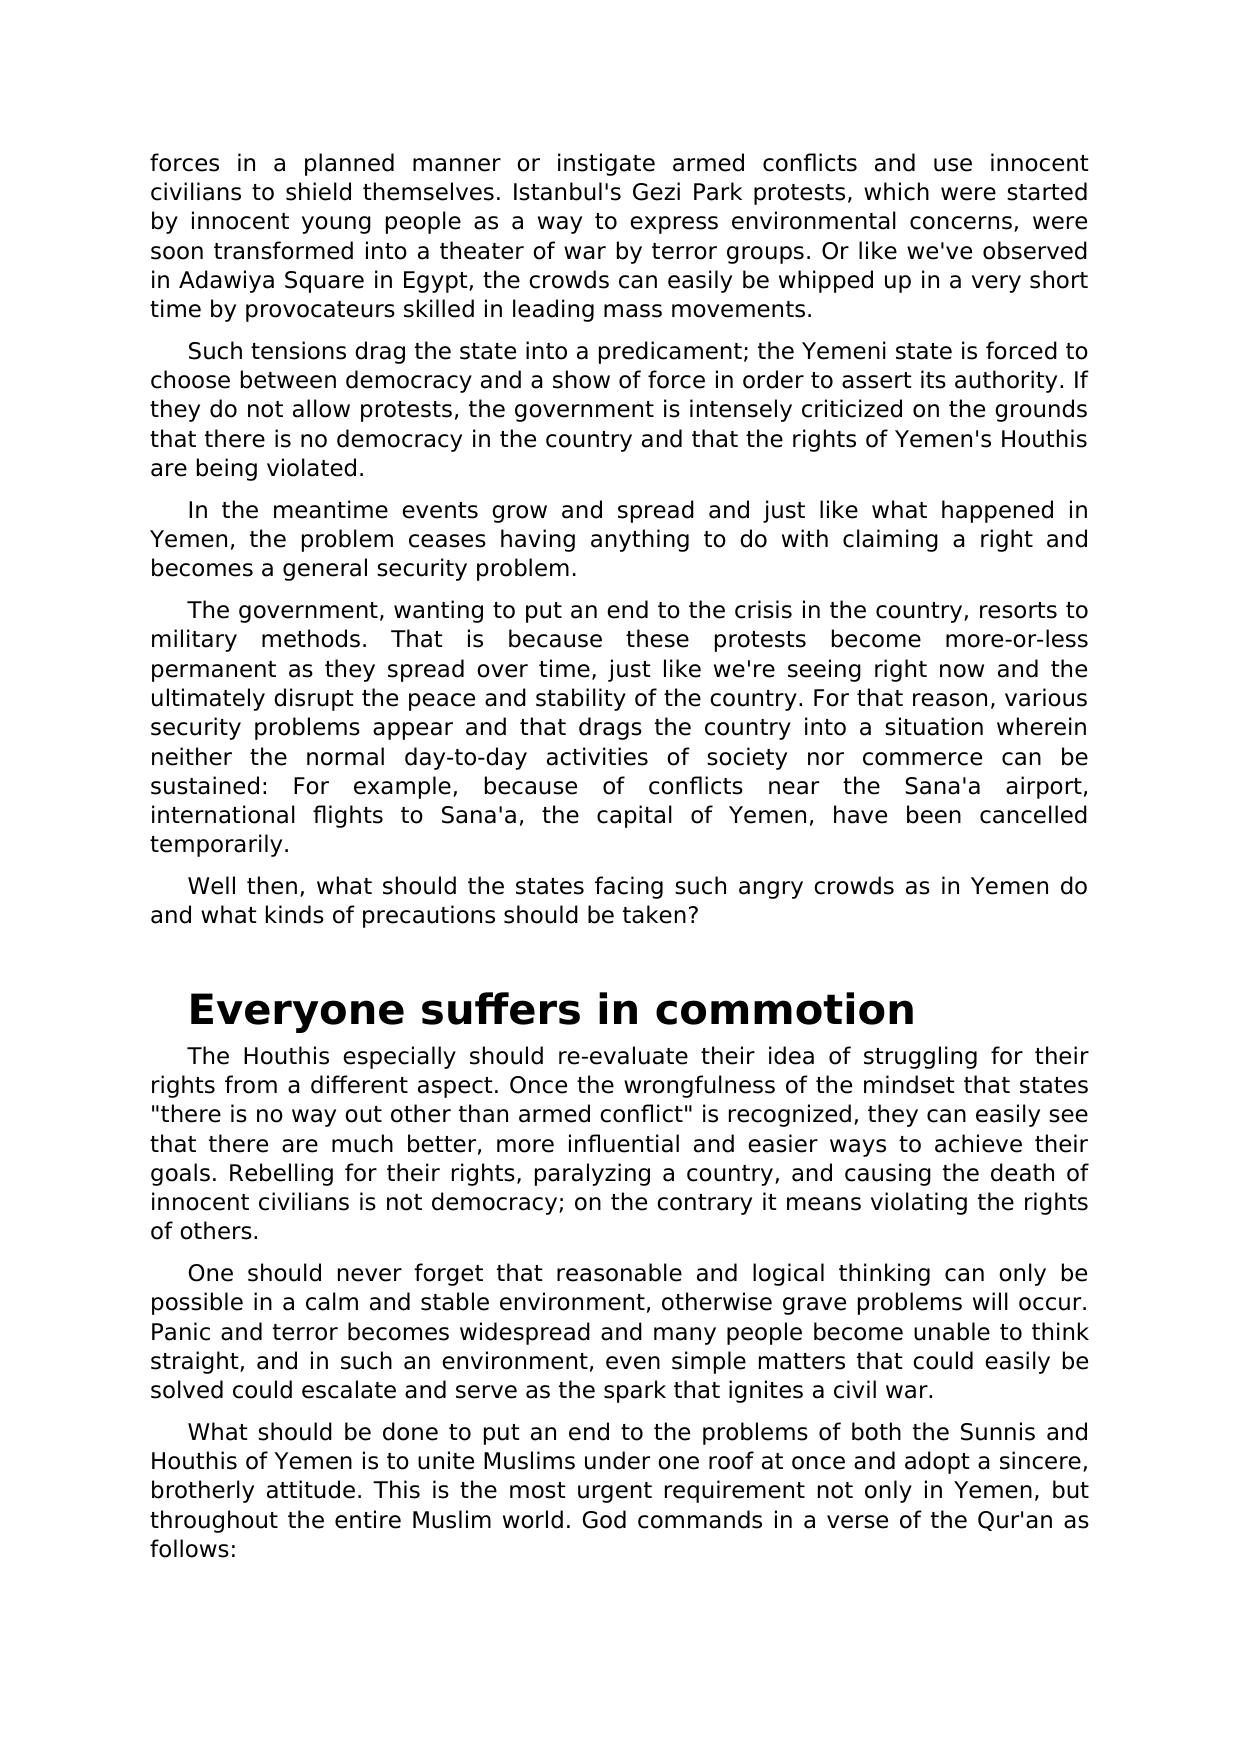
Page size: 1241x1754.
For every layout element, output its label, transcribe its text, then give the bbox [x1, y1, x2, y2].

subtitle Everyone suffers in commotion [187, 986, 1090, 1034]
text Well then, what should the states facing such angry crowds as in Yemen do and what kinds of precautions should be taken? [150, 873, 1090, 929]
text In the meantime events grow and spread and just like what happened in Yemen, the problem ceases having anything to do with claiming a right and becomes a general security problem. [150, 497, 1090, 582]
text The government, wanting to put an end to the crisis in the country, resorts to military methods. That is because these protests become more-or-less permanent as they spread over time, just like we're seeing right now and the ultimately disrupt the peace and stability of the country. For that reason, various security problems appear and that drags the country into a situation wherein neither the normal day-to-day activities of society nor commerce can be sustained: For example, because of conflicts near the Sana'a airport, international flights to Sana'a, the capital of Yemen, have been cancelled temporarily. [150, 597, 1090, 858]
text forces in a planned manner or instigate armed conflicts and use innocent civilians to shield themselves. Istanbul's Gezi Park protests, which were started by innocent young people as a way to express environmental concerns, were soon transformed into a theater of war by terror groups. Or like we've observed in Adawiya Square in Egypt, the crowds can easily be whipped up in a very short time by provocateurs skilled in leading mass movements. [150, 150, 1090, 323]
text What should be done to put an end to the problems of both the Sunnis and Houthis of Yemen is to unite Muslims under one roof at once and adopt a sincere, brotherly attitude. This is the most urgent requirement not only in Yemen, but throughout the entire Muslim world. God commands in a verse of the Qur'an as follows: [150, 1419, 1090, 1563]
text The Houthis especially should re-evaluate their idea of struggling for their rights from a different aspect. Once the wrongfulness of the mindset that states "there is no way out other than armed conflict" is recognized, they can easily see that there are much better, more influential and easier ways to achieve their goals. Rebelling for their rights, paralyzing a country, and causing the death of innocent civilians is not democracy; on the contrary it means violating the rights of others. [150, 1043, 1090, 1245]
text One should never forget that reasonable and logical thinking can only be possible in a calm and stable environment, otherwise grave problems will occur. Panic and terror becomes widespread and many people become unable to think straight, and in such an environment, even simple matters that could easily be solved could escalate and serve as the spark that ignites a civil war. [150, 1260, 1090, 1404]
text Such tensions drag the state into a predicament; the Yemeni state is forced to choose between democracy and a show of force in order to assert its authority. If they do not allow protests, the government is intensely criticized on the grounds that there is no democracy in the country and that the rights of Yemen's Houthis are being violated. [150, 338, 1090, 482]
